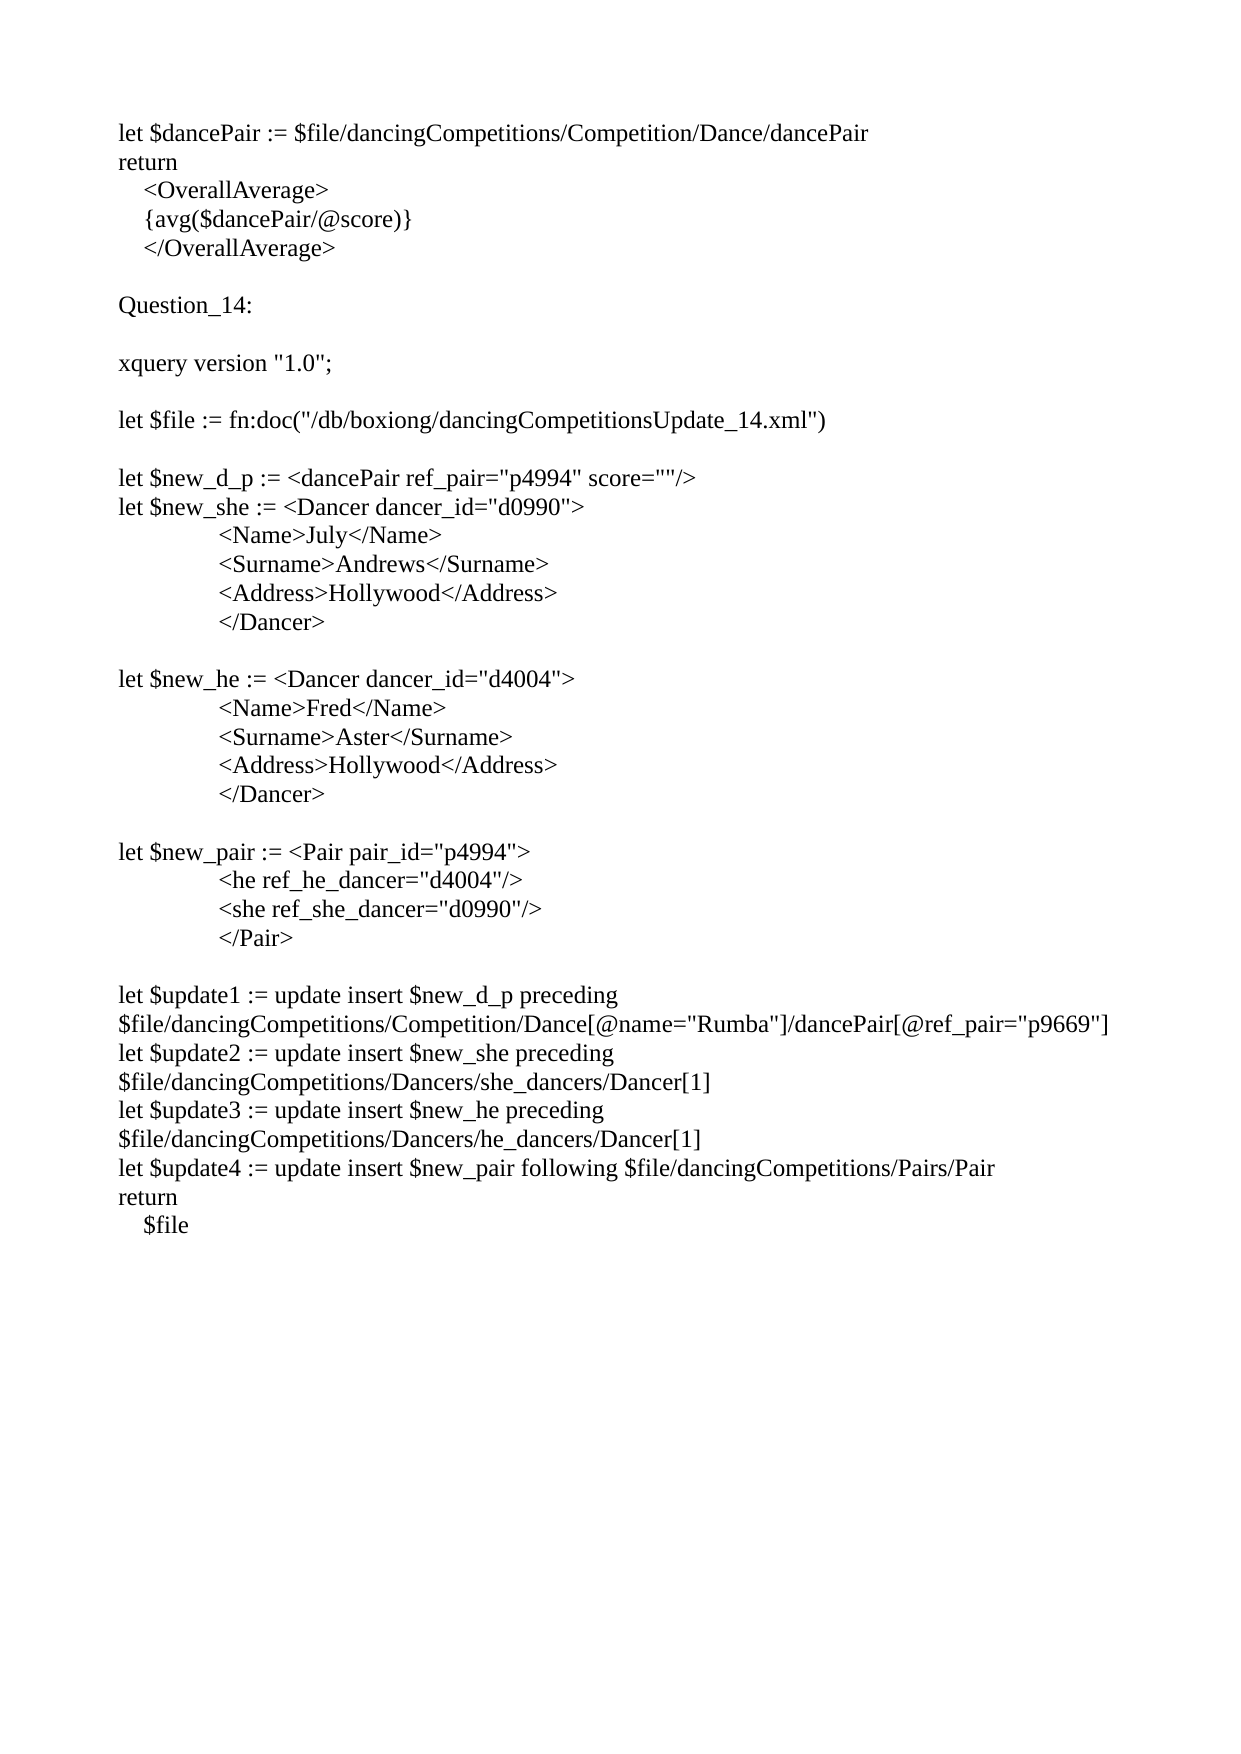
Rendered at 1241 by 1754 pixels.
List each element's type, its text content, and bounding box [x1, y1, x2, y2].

text <she ref_she_dancer="d0990"/> [118, 894, 1122, 923]
text let $new_he := <Dancer dancer_id="d4004"> [118, 664, 1122, 693]
text let $new_d_p := <dancePair ref_pair="p4994" score=""/> [118, 463, 1122, 492]
text xquery version "1.0"; [118, 348, 1122, 377]
text </Pair> [118, 923, 1122, 952]
text let $update1 := update insert $new_d_p preceding $file/dancingCompetitions/Competition/Dance[@name="Rumba"]/dancePair[@ref_pair="p9669"] [118, 981, 1122, 1038]
text <Address>Hollywood</Address> [118, 751, 1122, 779]
text <Name>July</Name> [118, 521, 1122, 549]
text let $update4 := update insert $new_pair following $file/dancingCompetitions/Pairs/Pair [118, 1153, 1122, 1182]
text <Surname>Aster</Surname> [118, 722, 1122, 751]
text </OverallAverage> [118, 233, 1122, 262]
text </Dancer> [118, 607, 1122, 636]
text <he ref_he_dancer="d4004"/> [118, 866, 1122, 894]
text <Address>Hollywood</Address> [118, 578, 1122, 607]
text let $file := fn:doc("/db/boxiong/dancingCompetitionsUpdate_14.xml") [118, 406, 1122, 434]
text let $update3 := update insert $new_he preceding $file/dancingCompetitions/Dancers/he_dancers/Dancer[1] [118, 1096, 1122, 1153]
text let $new_she := <Dancer dancer_id="d0990"> [118, 492, 1122, 521]
text return [118, 1182, 1122, 1211]
text $file [118, 1211, 1122, 1239]
text return [118, 147, 1122, 176]
text let $update2 := update insert $new_she preceding $file/dancingCompetitions/Dancers/she_dancers/Dancer[1] [118, 1038, 1122, 1096]
text {avg($dancePair/@score)} [118, 204, 1122, 233]
text let $dancePair := $file/dancingCompetitions/Competition/Dance/dancePair [118, 118, 1122, 147]
text let $new_pair := <Pair pair_id="p4994"> [118, 837, 1122, 866]
text <OverallAverage> [118, 176, 1122, 204]
text <Name>Fred</Name> [118, 693, 1122, 722]
text Question_14: [118, 291, 1122, 319]
text <Surname>Andrews</Surname> [118, 549, 1122, 578]
text </Dancer> [118, 779, 1122, 808]
